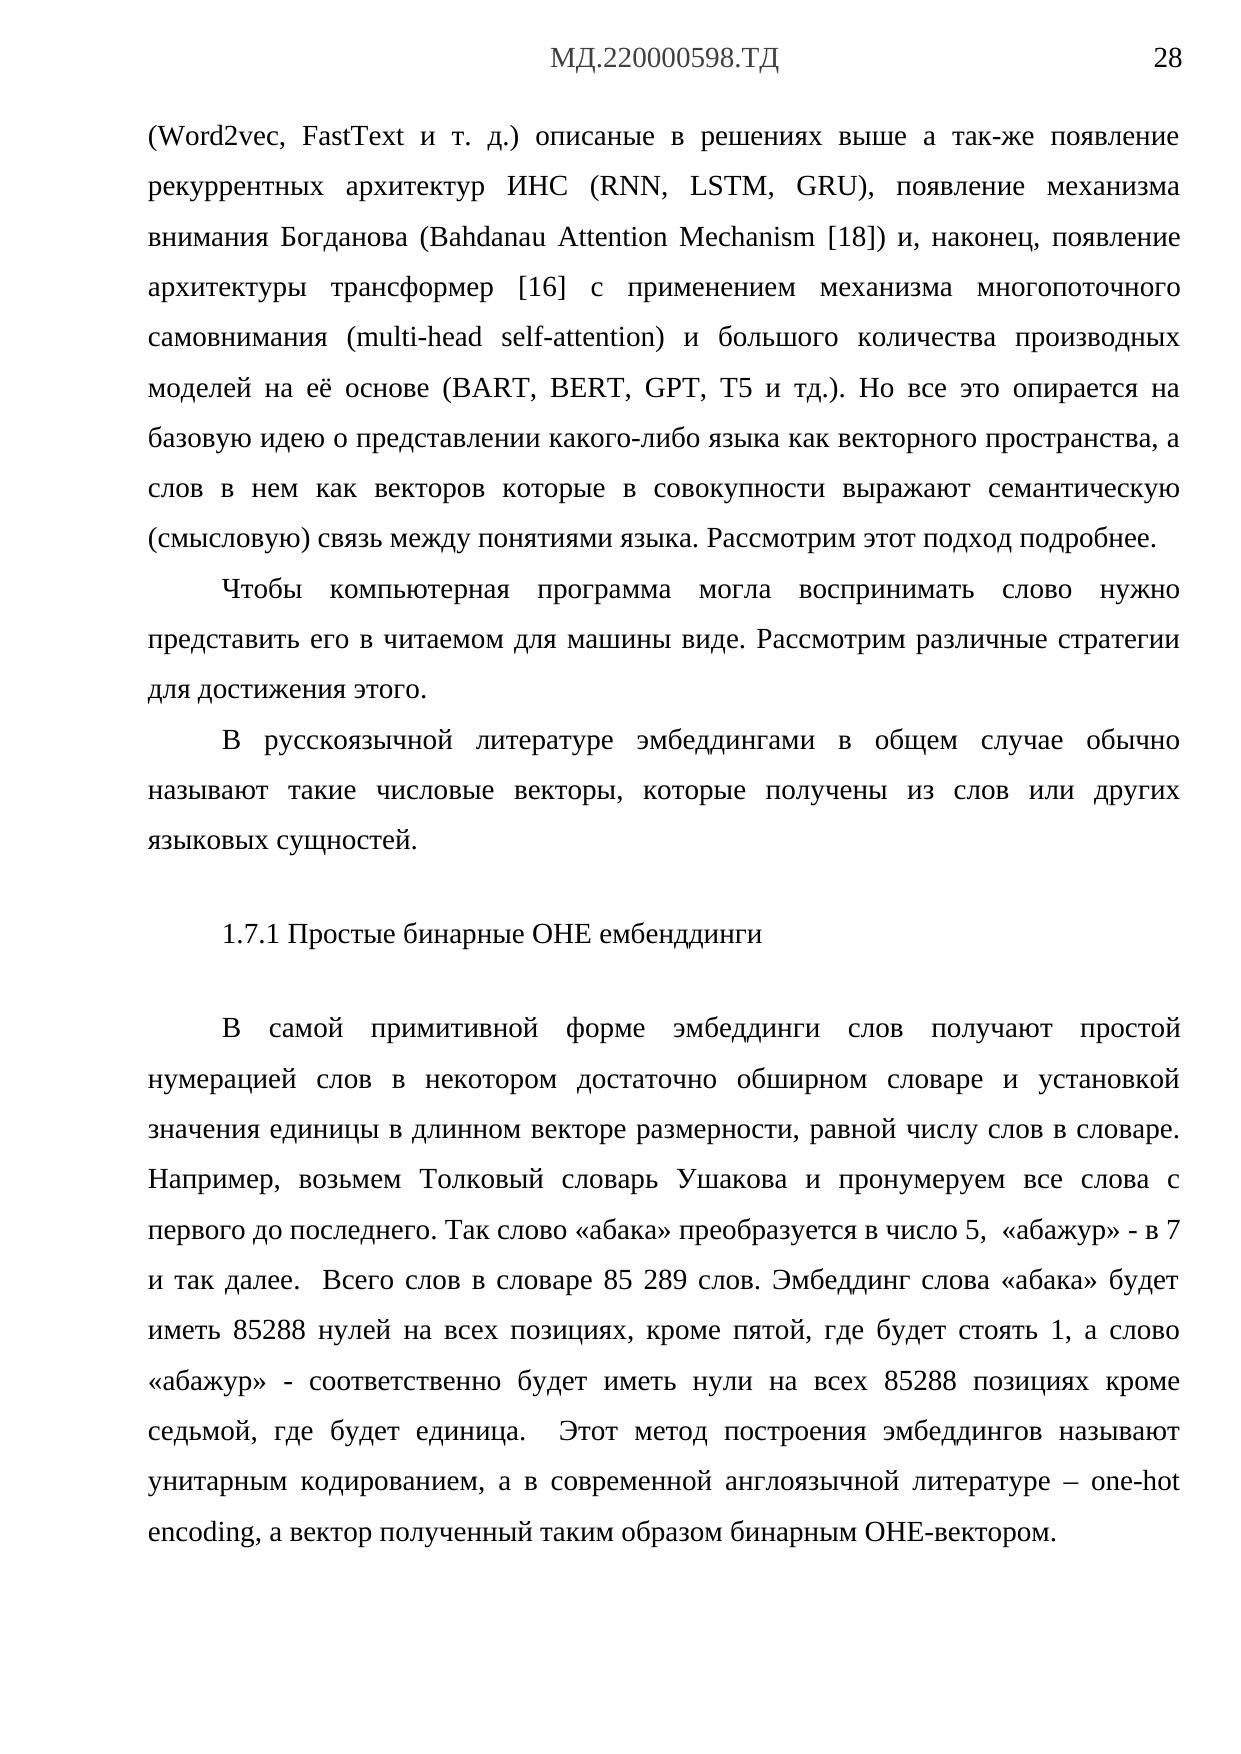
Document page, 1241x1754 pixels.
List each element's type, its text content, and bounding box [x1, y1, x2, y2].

text В самой примитивной форме эмбеддинги слов получают простой нумерацией слов в некотором достаточно обширном словаре и установкой значения единицы в длинном векторе размерности, равной числу слов в словаре. Например, возьмем Толковый словарь Ушакова и пронумеруем все слова с первого до последнего. Так слово «абака» преобразуется в число 5, «абажур» - в 7 и так далее. Всего слов в словаре 85 289 слов. Эмбеддинг слова «абака» будет иметь 85288 нулей на всех позициях, кроме пятой, где будет стоять 1, а слово «абажур» - соответственно будет иметь нули на всех 85288 позициях кроме седьмой, где будет единица. Этот метод построения эмбеддингов называют унитарным кодированием, а в современной англоязычной литературе – one-hot encoding, а вектор полученный таким образом бинарным OHE-вектором. [148, 1011, 1181, 1547]
text В русскоязычной литературе эмбеддингами в общем случае обычно называют такие числовые векторы, которые получены из слов или других языковых сущностей. [148, 722, 1181, 856]
text Чтобы компьютерная программа могла воспринимать слово нужно представить его в читаемом для машины виде. Рассмотрим различные стратегии для достижения этого. [148, 571, 1181, 705]
text (Word2vec, FastText и т. д.) описаные в решениях выше а так-же появление рекуррентных архитектур ИНС (RNN, LSTM, GRU), появление механизма внимания Богданова (Bahdanau Attention Mechanism [18]) и, наконец, появление архитектуры трансформер [16] с применением механизма многопоточного самовнимания (multi-head self-attention) и большого количества производных моделей на её основе (BART, BERT, GPT, T5 и тд.). Но все это опирается на базовую идею о представлении какого-либо языка как векторного пространства, а слов в нем как векторов которые в совокупности выражают семантическую (смысловую) связь между понятиями языка. Рассмотрим этот подход подробнее. [148, 118, 1181, 554]
subtitle Простые бинарные OHE ембенддинги [222, 917, 1181, 950]
